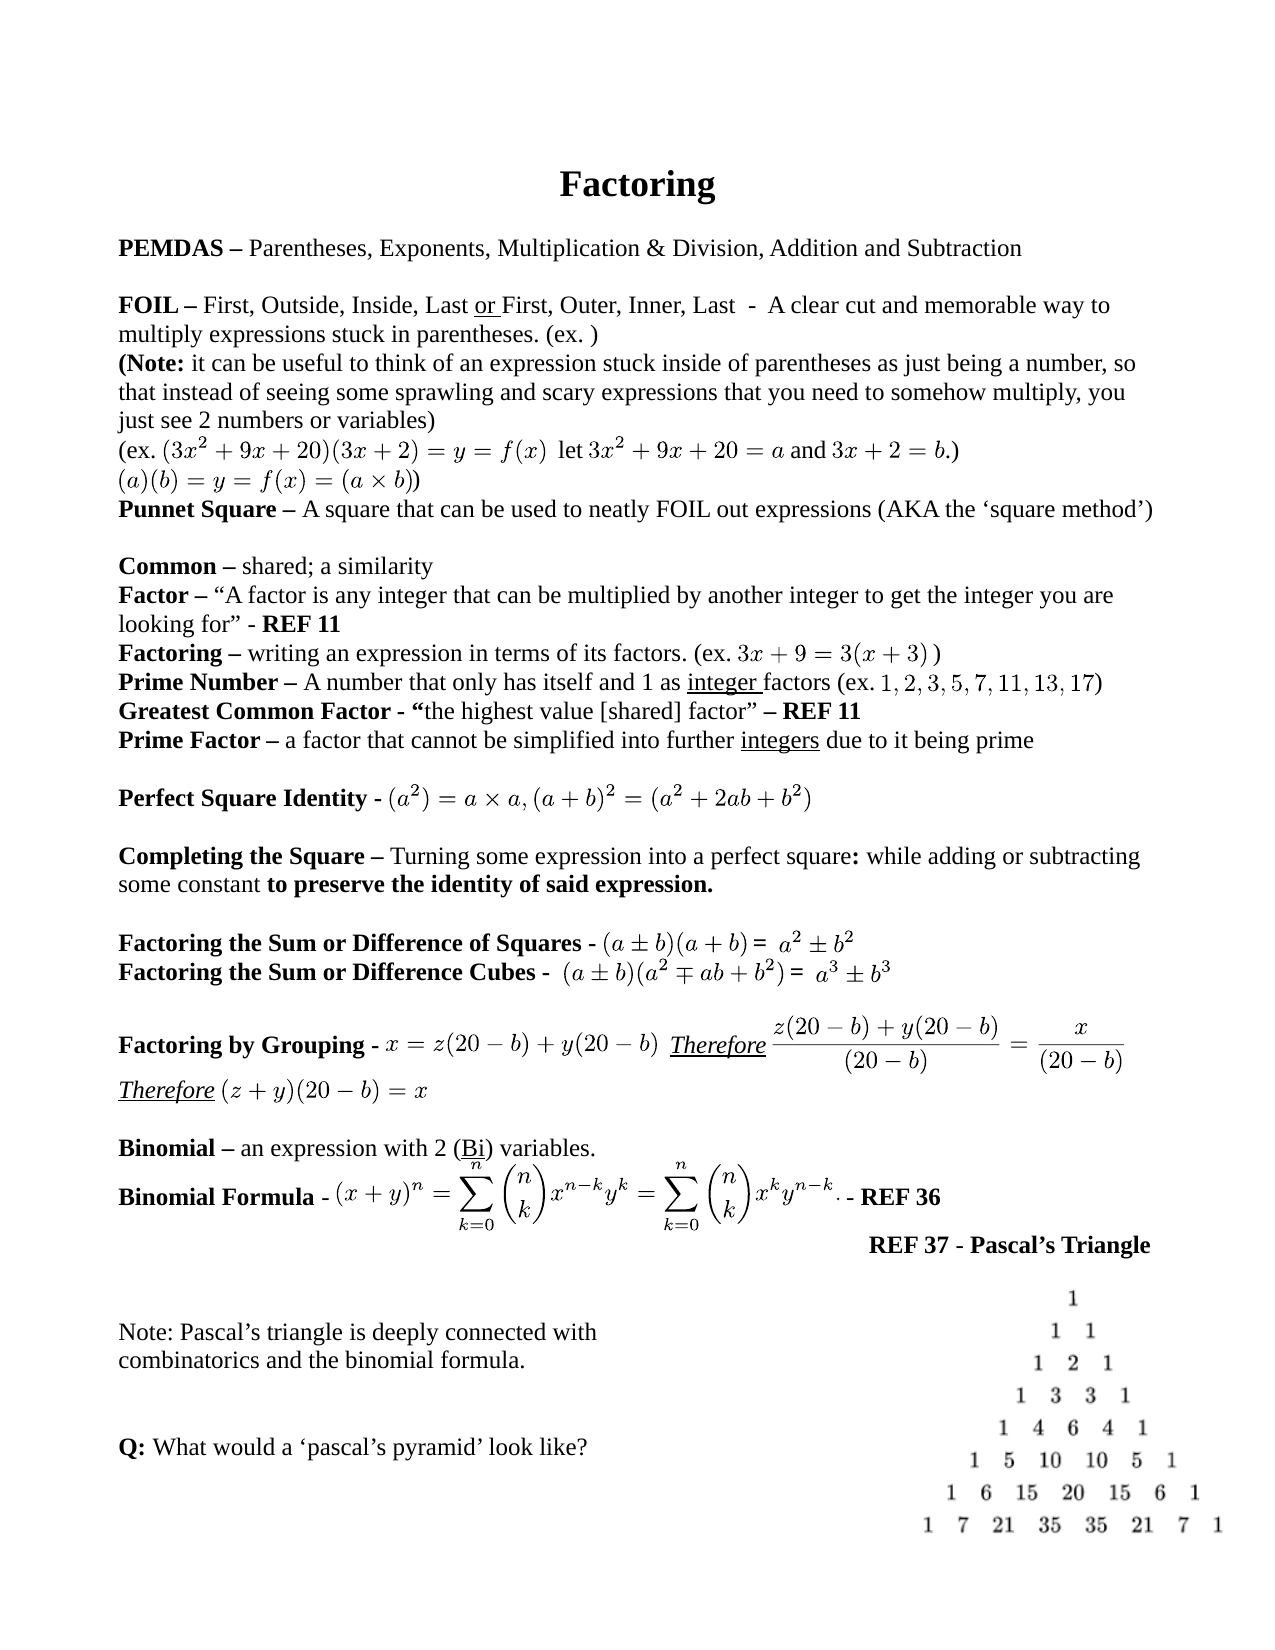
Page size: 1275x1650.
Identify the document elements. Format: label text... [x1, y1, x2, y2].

text Factoring [118, 118, 1157, 204]
text PEMDAS – Parentheses, Exponents, Multiplication & Division, Addition and Subtraction FOIL – First, Outside, Inside, Last or First, Outer, Inner, Last - A clear cut and memorable way to multiply expressions stuck in parentheses. (ex. ) (Note: it can be useful to think of an expression stuck inside of parentheses as just being a number, so that instead of seeing some sprawling and scary expressions that you need to somehow multiply, you just see 2 numbers or variables) (ex. let and .) ) Punnet Square – A square that can be used to neatly FOIL out expressions (AKA the ‘square method’) Common – shared; a similarity Factor – “A factor is any integer that can be multiplied by another integer to get the integer you are looking for” - REF 11 Factoring – writing an expression in terms of its factors. (ex. ) Prime Number – A number that only has itself and 1 as integer factors (ex. ) Greatest Common Factor - “the highest value [shared] factor” – REF 11 Prime Factor – a factor that cannot be simplified into further integers due to it being prime Perfect Square Identity - Completing the Square – Turning some expression into a perfect square: while adding or subtracting some constant to preserve the identity of said expression. [118, 204, 1157, 898]
text Factoring by Grouping - Therefore Therefore Binomial – an expression with 2 (Bi) variables. Binomial Formula - - REF 36 REF 37 - Pascal’s Triangle Note: Pascal’s triangle is deeply connected with combinatorics and the binomial formula. Q: What would a ‘pascal’s pyramid’ look like? [118, 1015, 1157, 1461]
text Factoring the Sum or Difference of Squares - = Factoring the Sum or Difference Cubes - = [118, 927, 1157, 1015]
picture [919, 1285, 1228, 1535]
